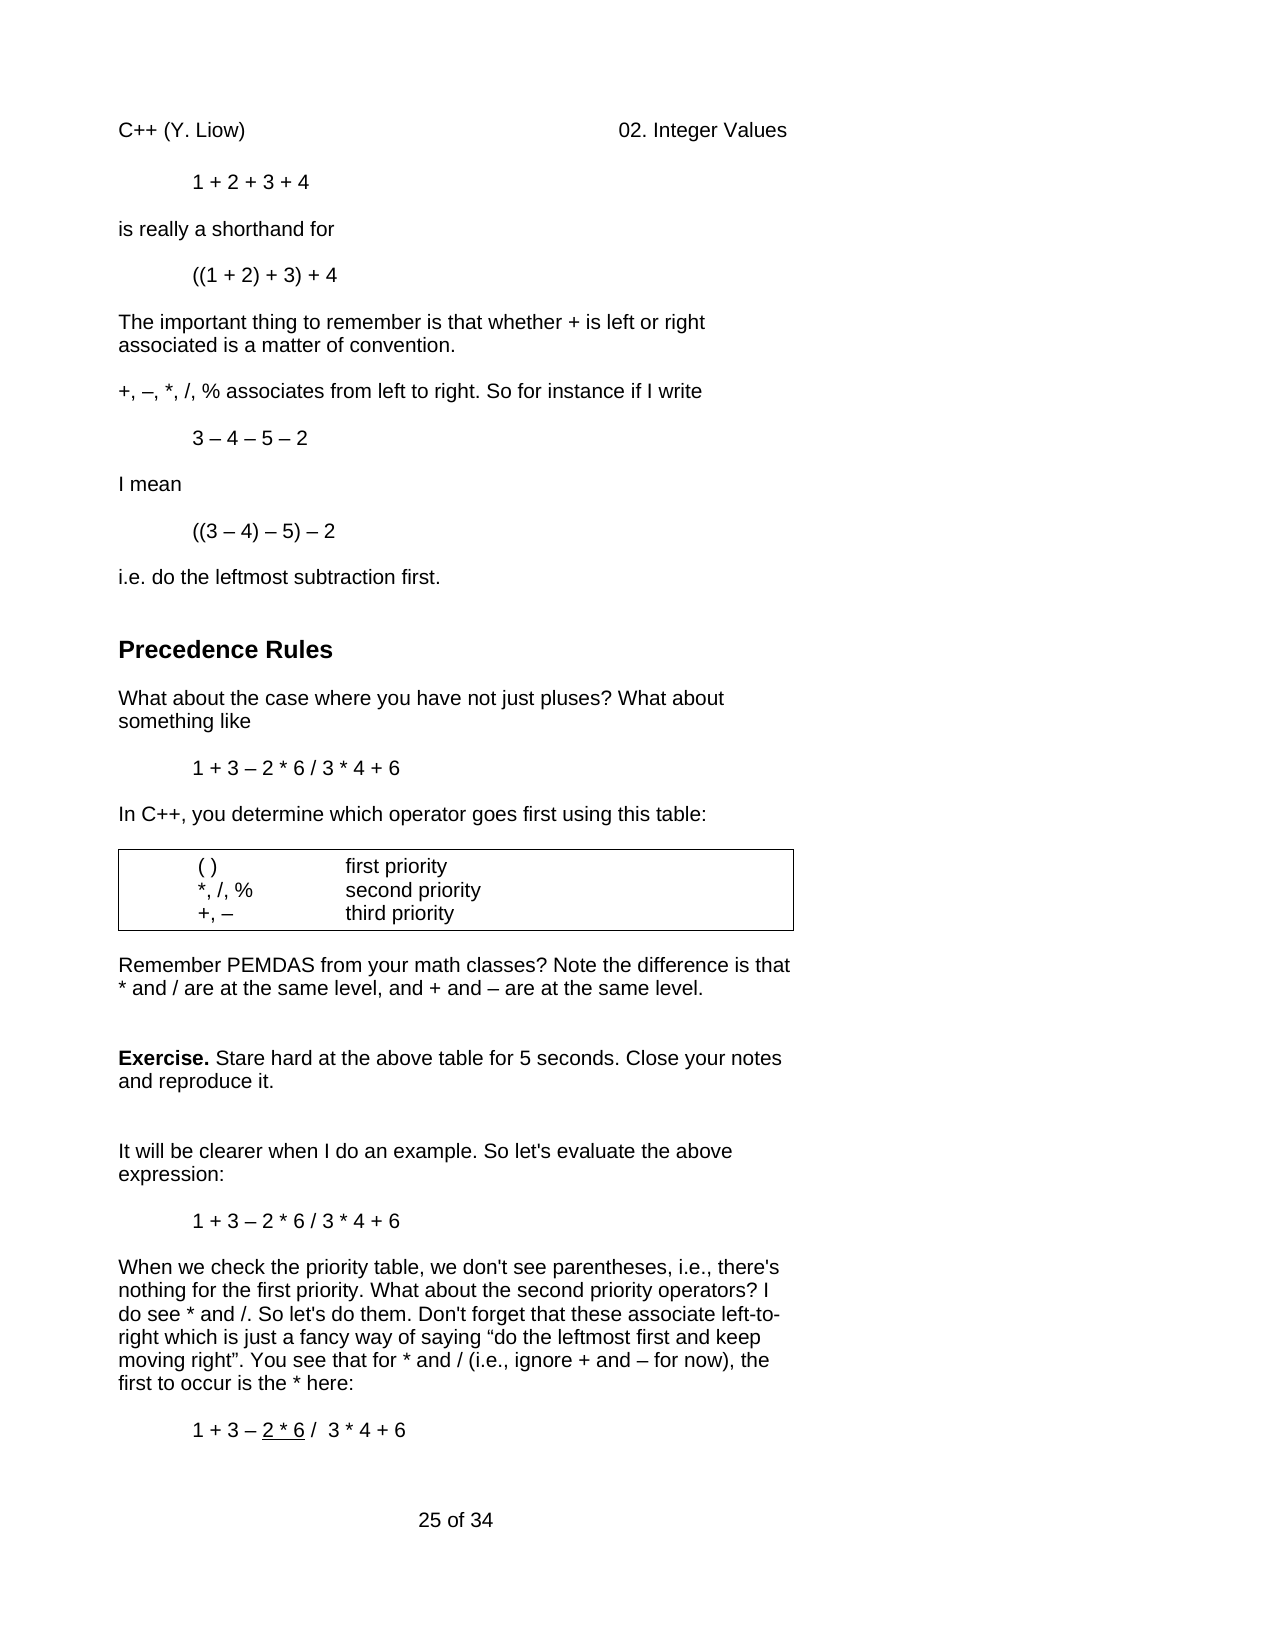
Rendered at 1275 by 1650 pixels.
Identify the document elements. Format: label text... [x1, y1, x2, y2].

text +, –, *, /, % associates from left to right. So for instance if I write [118, 380, 793, 403]
text Exercise. Stare hard at the above table for 5 seconds. Close your notes and reproduce it. [118, 1047, 793, 1093]
text Remember PEMDAS from your math classes? Note the difference is that * and / are at the same level, and + and – are at the same level. [118, 954, 793, 1000]
text I mean [118, 473, 793, 496]
text i.e. do the leftmost subtraction first. [118, 566, 793, 589]
text 3 – 4 – 5 – 2 [118, 426, 793, 449]
text When we check the priority table, we don't see parentheses, i.e., there's nothing for the first priority. What about the second priority operators? I do see * and /. So let's do them. Don't forget that these associate left-to-right which is just a fancy way of saying “do the leftmost first and keep moving right”. You see that for * and / (i.e., ignore + and – for now), the first to occur is the * here: [118, 1256, 793, 1395]
text The important thing to remember is that whether + is left or right associated is a matter of convention. [118, 310, 793, 357]
text 1 + 3 – 2 * 6 / 3 * 4 + 6 [118, 756, 793, 779]
text It will be clearer when I do an example. So let's evaluate the above expression: [118, 1139, 793, 1186]
text ((1 + 2) + 3) + 4 [118, 264, 793, 287]
text ((3 – 4) – 5) – 2 [118, 519, 793, 542]
text is really a shorthand for [118, 217, 793, 241]
text 1 + 3 – 2 * 6 / 3 * 4 + 6 [118, 1418, 793, 1442]
text Precedence Rules [118, 635, 793, 663]
text In C++, you determine which operator goes first using this table: [118, 803, 793, 826]
text What about the case where you have not just pluses? What about something like [118, 687, 793, 733]
table_header ( ) first priority *, /, % second priority +, – third priority [119, 850, 793, 930]
text 1 + 2 + 3 + 4 [118, 171, 793, 194]
text 1 + 3 – 2 * 6 / 3 * 4 + 6 [118, 1209, 793, 1232]
